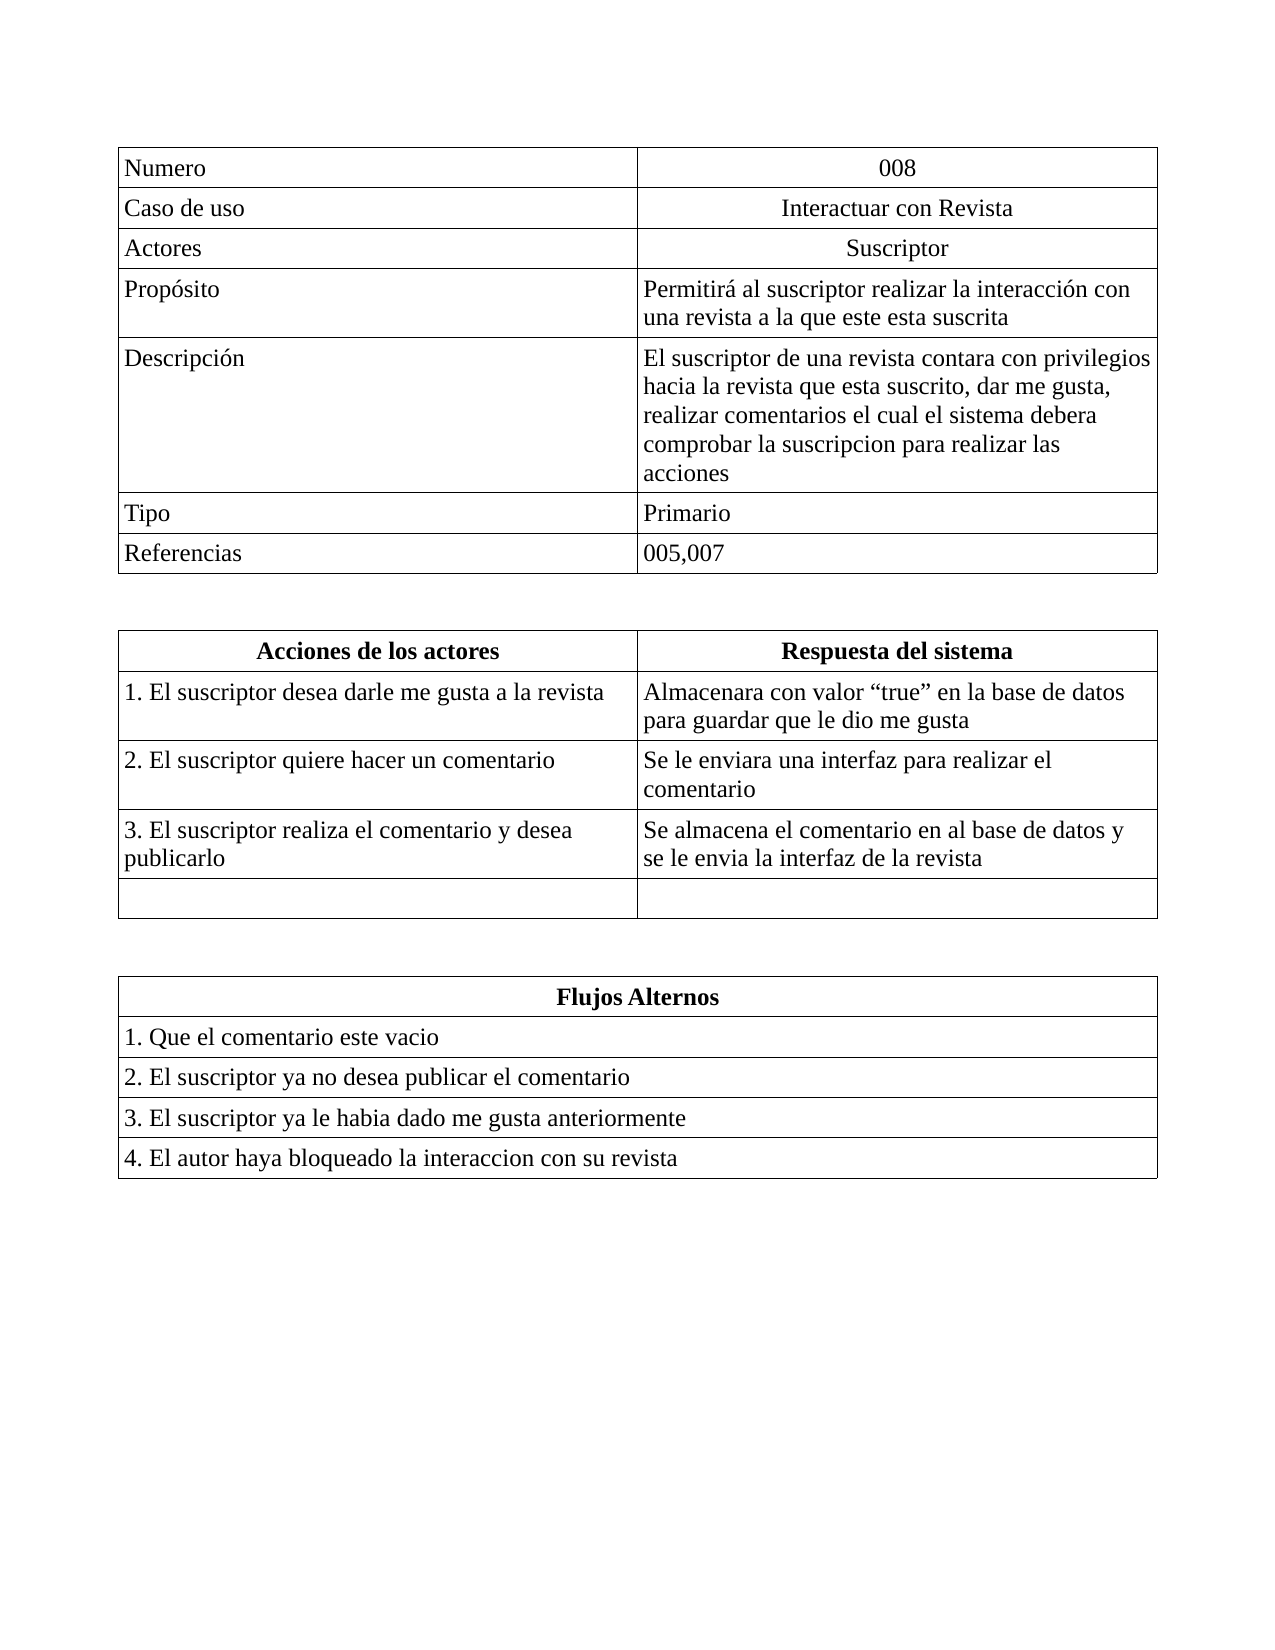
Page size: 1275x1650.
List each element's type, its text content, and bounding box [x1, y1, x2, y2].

table_cell Tipo [119, 493, 637, 532]
table_cell Se le enviara una interfaz para realizar el comentario [638, 741, 1157, 809]
table_header Se almacena el comentario en al base de datos y se le envia la interfaz de la revista [638, 810, 1157, 878]
table_cell 4. El autor haya bloqueado la interaccion con su revista [119, 1138, 1157, 1177]
table_header Flujos Alternos [119, 977, 1157, 1016]
table_cell Caso de uso [119, 188, 637, 227]
table_header 008 [638, 148, 1157, 187]
table_header Numero [119, 148, 637, 187]
table_cell Propósito [119, 269, 637, 337]
table_cell 2. El suscriptor quiere hacer un comentario [119, 741, 637, 809]
table_cell Actores [119, 229, 637, 268]
table_header Acciones de los actores [119, 631, 637, 671]
table_header Respuesta del sistema [638, 631, 1157, 671]
table_cell Descripción [119, 338, 637, 492]
table_cell [119, 879, 637, 918]
table_cell Interactuar con Revista [638, 188, 1157, 227]
table_cell Almacenara con valor “true” en la base de datos para guardar que le dio me gusta [638, 672, 1157, 740]
table_header 3. El suscriptor realiza el comentario y desea publicarlo [119, 810, 637, 878]
table_cell Permitirá al suscriptor realizar la interacción con una revista a la que este esta suscrita [638, 269, 1157, 337]
table_cell [638, 879, 1157, 918]
table_cell 2. El suscriptor ya no desea publicar el comentario [119, 1058, 1157, 1097]
table_cell 3. El suscriptor ya le habia dado me gusta anteriormente [119, 1098, 1157, 1137]
table_cell Referencias [119, 534, 637, 573]
table_cell Suscriptor [638, 229, 1157, 268]
table_cell 1. El suscriptor desea darle me gusta a la revista [119, 672, 637, 740]
table_cell Primario [638, 493, 1157, 532]
table_cell 005,007 [638, 534, 1157, 573]
table_cell El suscriptor de una revista contara con privilegios hacia la revista que esta suscrito, dar me gusta, realizar comentarios el cual el sistema debera comprobar la suscripcion para realizar las acciones [638, 338, 1157, 492]
table_cell 1. Que el comentario este vacio [119, 1017, 1157, 1057]
